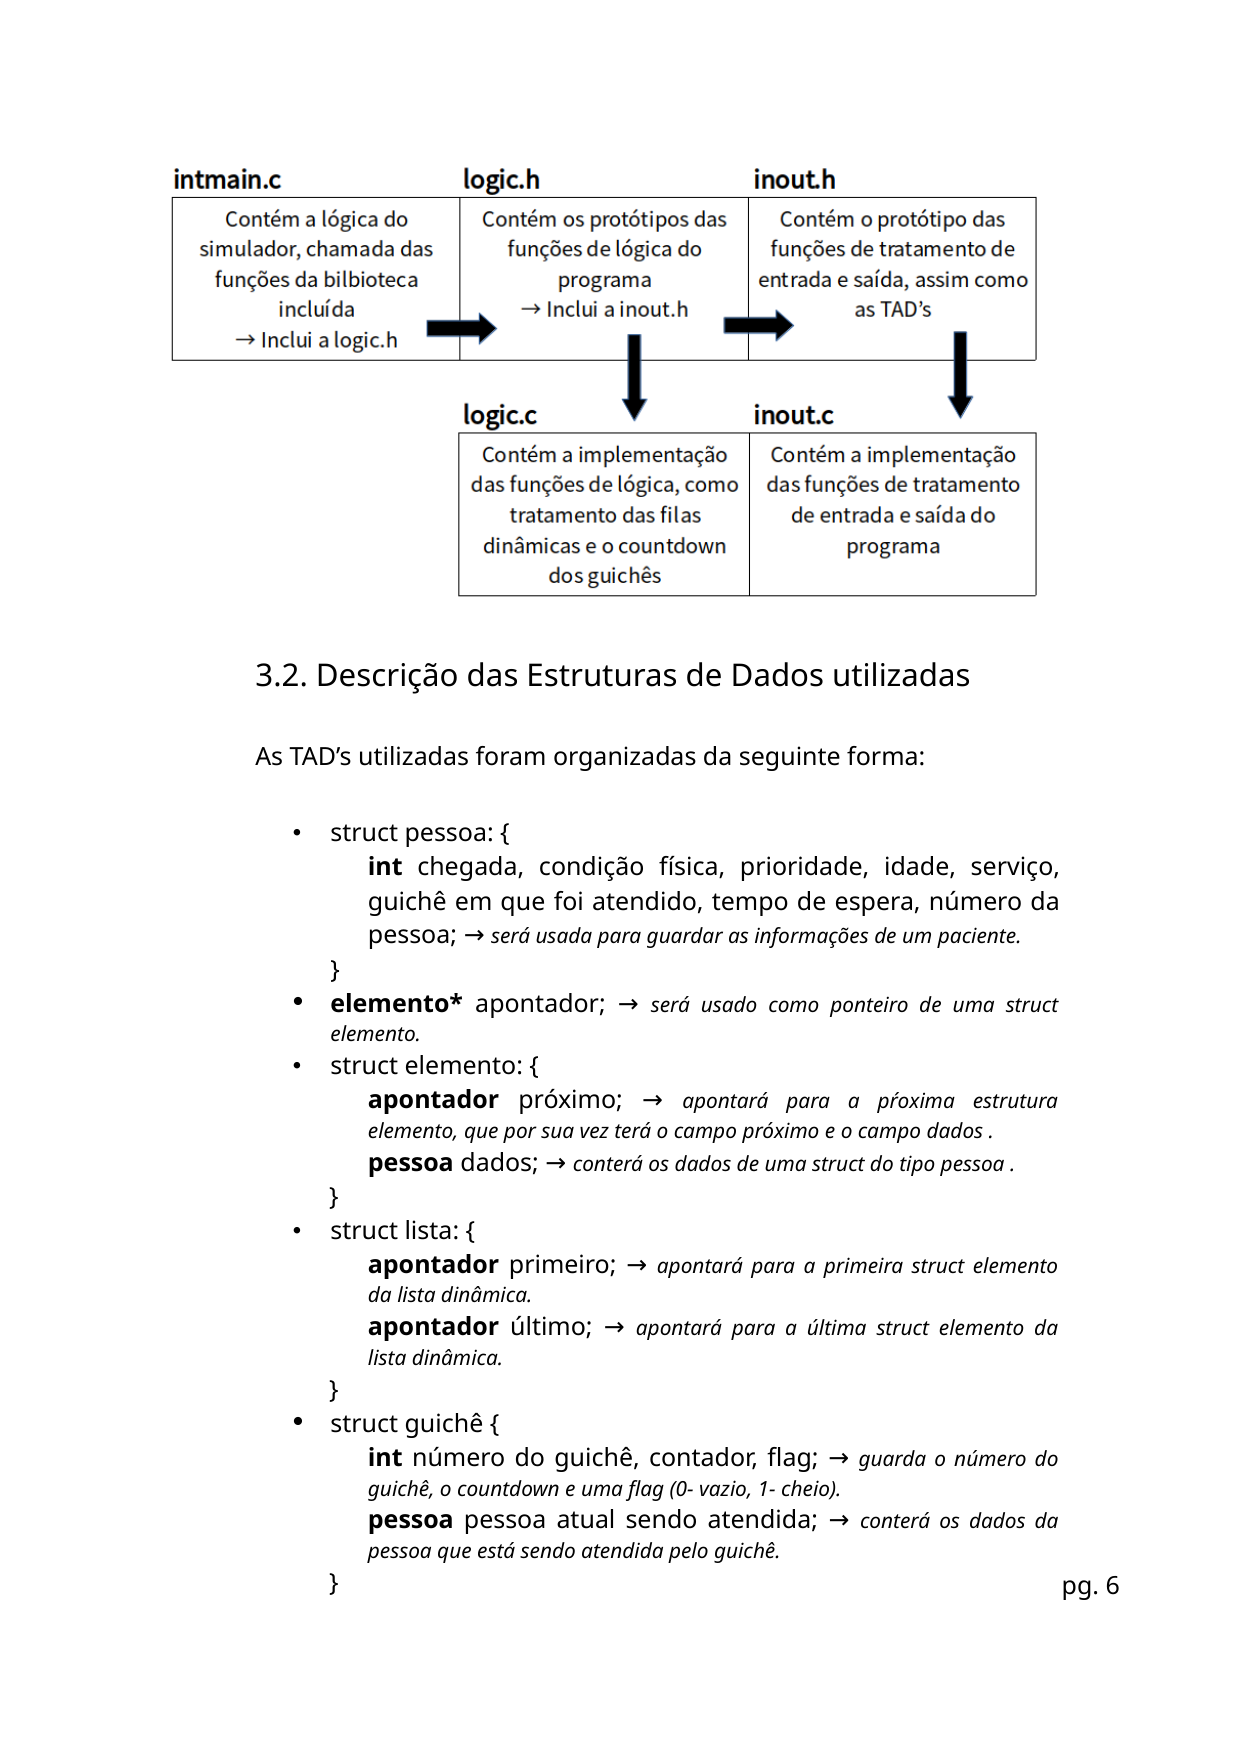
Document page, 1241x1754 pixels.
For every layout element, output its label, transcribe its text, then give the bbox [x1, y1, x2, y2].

list pessoa pessoa atual sendo atendida; → conterá os dados da pessoa que está sendo atendida pelo guichê. [330, 1502, 1061, 1565]
list struct guichê { [293, 1406, 1061, 1440]
list } [293, 951, 1061, 985]
text 3.2. Descrição das Estruturas de Dados utilizadas [181, 653, 1061, 696]
list int chegada, condição física, prioridade, idade, serviço, guichê em que foi atendido, tempo de espera, número da pessoa; → será usada para guardar as informações de um paciente. [330, 849, 1061, 951]
list apontador próximo; → apontará para a pŕoxima estrutura elemento, que por sua vez terá o campo próximo e o campo dados . [330, 1082, 1061, 1144]
list apontador primeiro; → apontará para a primeira struct elemento da lista dinâmica. [330, 1247, 1061, 1309]
text } [181, 1178, 1061, 1212]
picture [128, 113, 1102, 619]
list apontador último; → apontará para a última struct elemento da lista dinâmica. [330, 1309, 1061, 1372]
list int número do guichê, contador, flag; → guarda o número do guichê, o countdown e uma flag (0- vazio, 1- cheio). [330, 1440, 1061, 1502]
text As TAD’s utilizadas foram organizadas da seguinte forma: [181, 738, 1061, 772]
list struct lista: { [293, 1212, 1061, 1247]
text } [181, 1565, 1061, 1599]
list pessoa dados; → conterá os dados de uma struct do tipo pessoa . [330, 1144, 1061, 1178]
text } [181, 1372, 1061, 1406]
list elemento* apontador; → será usado como ponteiro de uma struct elemento. [293, 985, 1061, 1048]
list struct pessoa: { [293, 815, 1061, 849]
list struct elemento: { [293, 1048, 1061, 1082]
